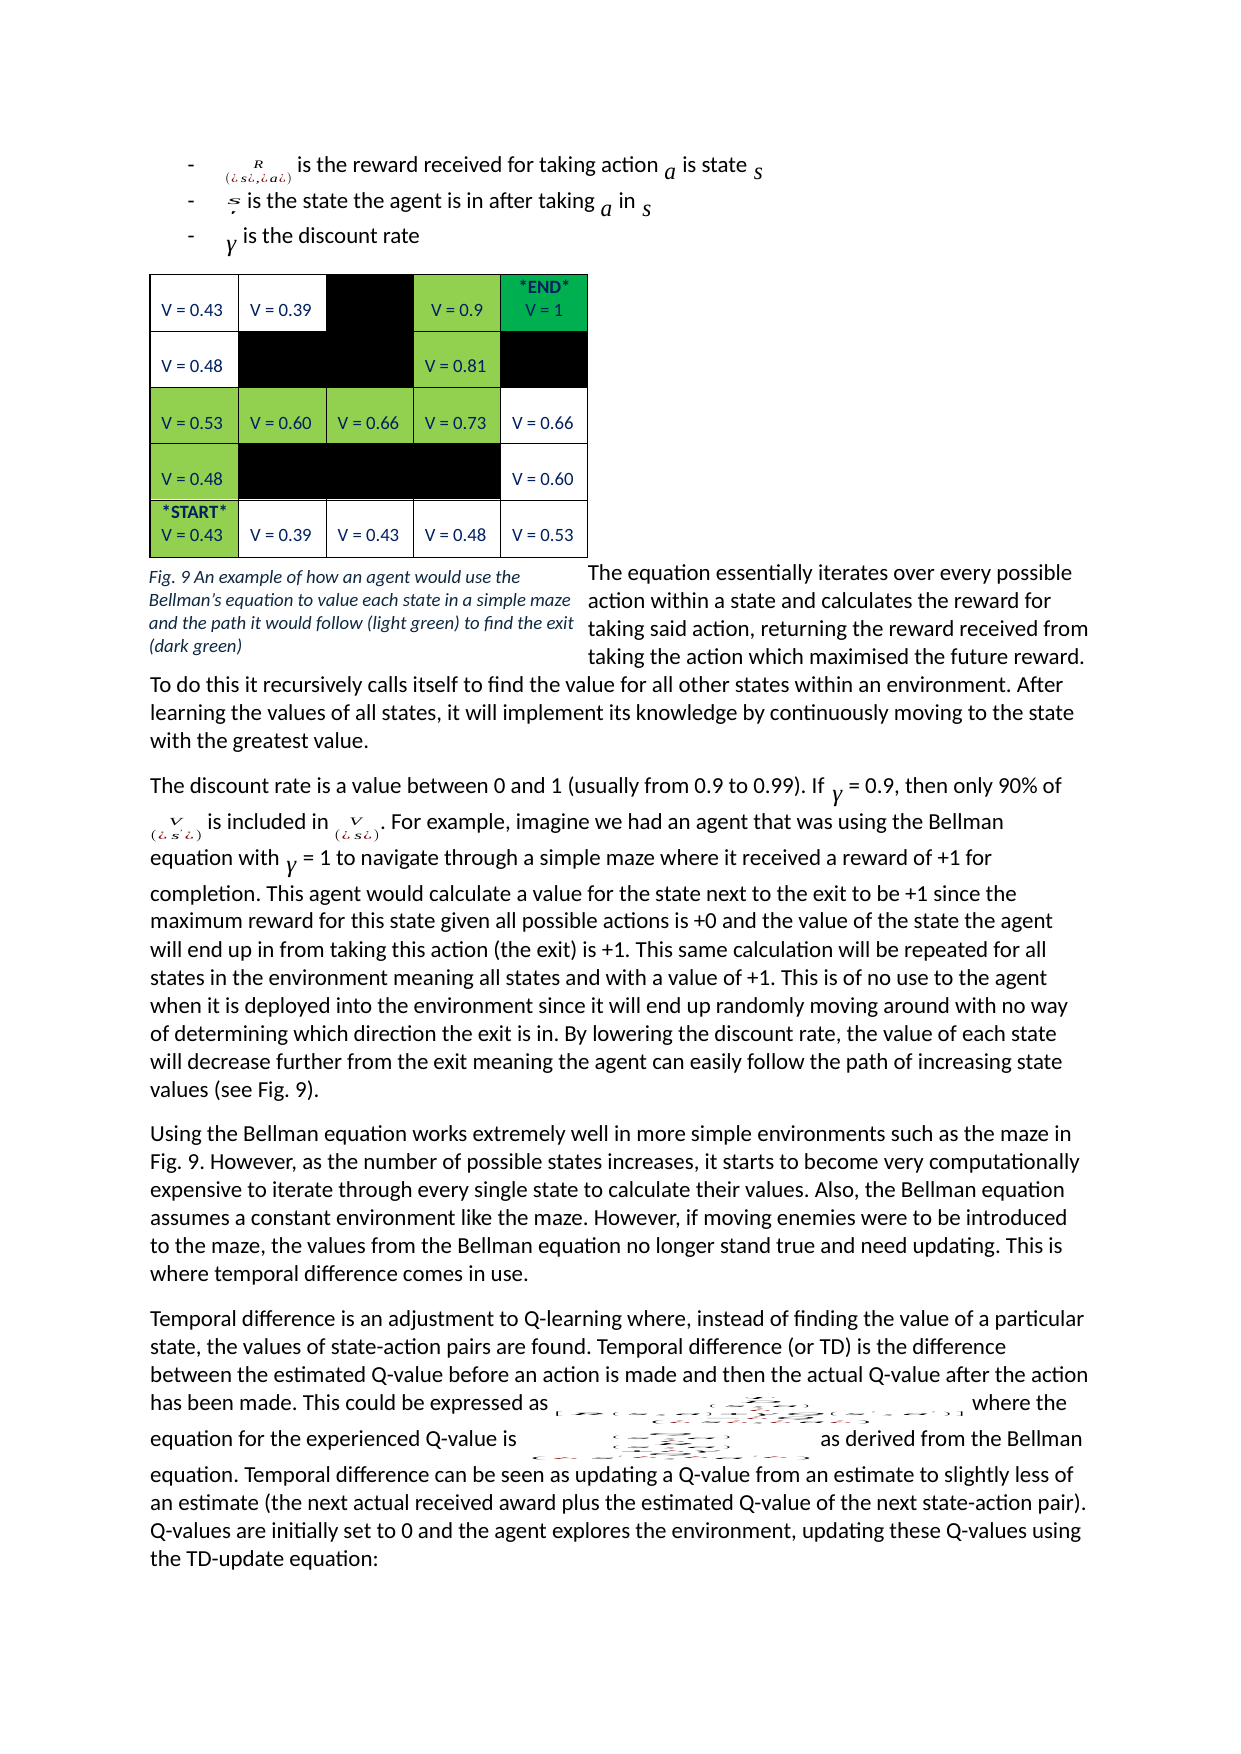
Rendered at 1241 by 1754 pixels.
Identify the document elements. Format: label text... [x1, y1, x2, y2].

table_cell [327, 444, 413, 499]
table_cell V = 0.53 [151, 388, 238, 443]
table_cell V = 0.43 [327, 501, 413, 557]
table_cell V = 0.81 [414, 332, 500, 387]
table_cell V = 0.53 [501, 501, 587, 557]
table_cell V = 0.60 [501, 444, 587, 499]
list is the state the agent is in after taking in [187, 186, 1090, 222]
table_cell V = 0.48 [151, 332, 238, 387]
table_cell V = 0.48 [151, 444, 238, 499]
table_cell [327, 332, 413, 387]
text Using the Bellman equation works extremely well in more simple environments such as the maze in Fig. 9. However, as the number of possible states increases, it starts to become very computationally expensive to iterate through every single state to calculate their values. Also, the Bellman equation assumes a constant environment like the maze. However, if moving enemies were to be introduced to the maze, the values from the Bellman equation no longer stand true and need updating. This is where temporal difference comes in use. [150, 1119, 1090, 1288]
table_cell V = 0.48 [414, 501, 500, 557]
table_cell *START* V = 0.43 [151, 501, 238, 557]
table_cell [414, 444, 500, 499]
table_header V = 0.43 [151, 275, 238, 331]
table_cell V = 0.39 [239, 501, 326, 557]
table_cell V = 0.66 [327, 388, 413, 443]
table_cell V = 0.66 [501, 388, 587, 443]
table_cell V = 0.73 [414, 388, 500, 443]
table_header *END* V = 1 [501, 275, 587, 331]
text The equation essentially iterates over every possible action within a state and calculates the reward for taking said action, returning the reward received from taking the action which maximised the future reward. To do this it recursively calls itself to find the value for all other states within an environment. After learning the values of all states, it will implement its knowledge by continuously moving to the state with the greatest value. [149, 558, 1090, 754]
text Temporal difference is an adjustment to Q-learning where, instead of finding the value of a particular state, the values of state-action pairs are found. Temporal difference (or TD) is the difference between the estimated Q-value before an action is made and then the actual Q-value after the action has been made. This could be expressed as where the equation for the experienced Q-value is as derived from the Bellman equation. Temporal difference can be seen as updating a Q-value from an estimate to slightly less of an estimate (the next actual received award plus the estimated Q-value of the next state-action pair). Q-values are initially set to 0 and the agent explores the environment, updating these Q-values using the TD-update equation: [150, 1304, 1090, 1572]
table_cell [239, 444, 326, 499]
text The discount rate is a value between 0 and 1 (usually from 0.9 to 0.99). If = 0.9, then only 90% of is included in . For example, imagine we had an agent that was using the Bellman equation with = 1 to navigate through a simple maze where it received a reward of +1 for completion. This agent would calculate a value for the state next to the exit to be +1 since the maximum reward for this state given all possible actions is +0 and the value of the state the agent will end up in from taking this action (the exit) is +1. This same calculation will be repeated for all states in the environment meaning all states and with a value of +1. This is of no use to the agent when it is deployed into the environment since it will end up randomly moving around with no way of determining which direction the exit is in. By lowering the discount rate, the value of each state will decrease further from the exit meaning the agent can easily follow the path of increasing state values (see Fig. 9). [150, 771, 1090, 1103]
table_cell V = 0.60 [239, 388, 326, 443]
table_header [327, 275, 413, 331]
list is the reward received for taking action is state [187, 150, 1090, 186]
table_header V = 0.9 [414, 275, 500, 331]
text Fig. 9 An example of how an agent would use the Bellman’s equation to value each state in a simple maze and the path it would follow (light green) to find the exit (dark green) [149, 566, 588, 657]
table_cell [239, 332, 326, 387]
table_header V = 0.39 [239, 275, 326, 331]
table_cell [501, 332, 587, 387]
list is the discount rate [187, 222, 1090, 257]
